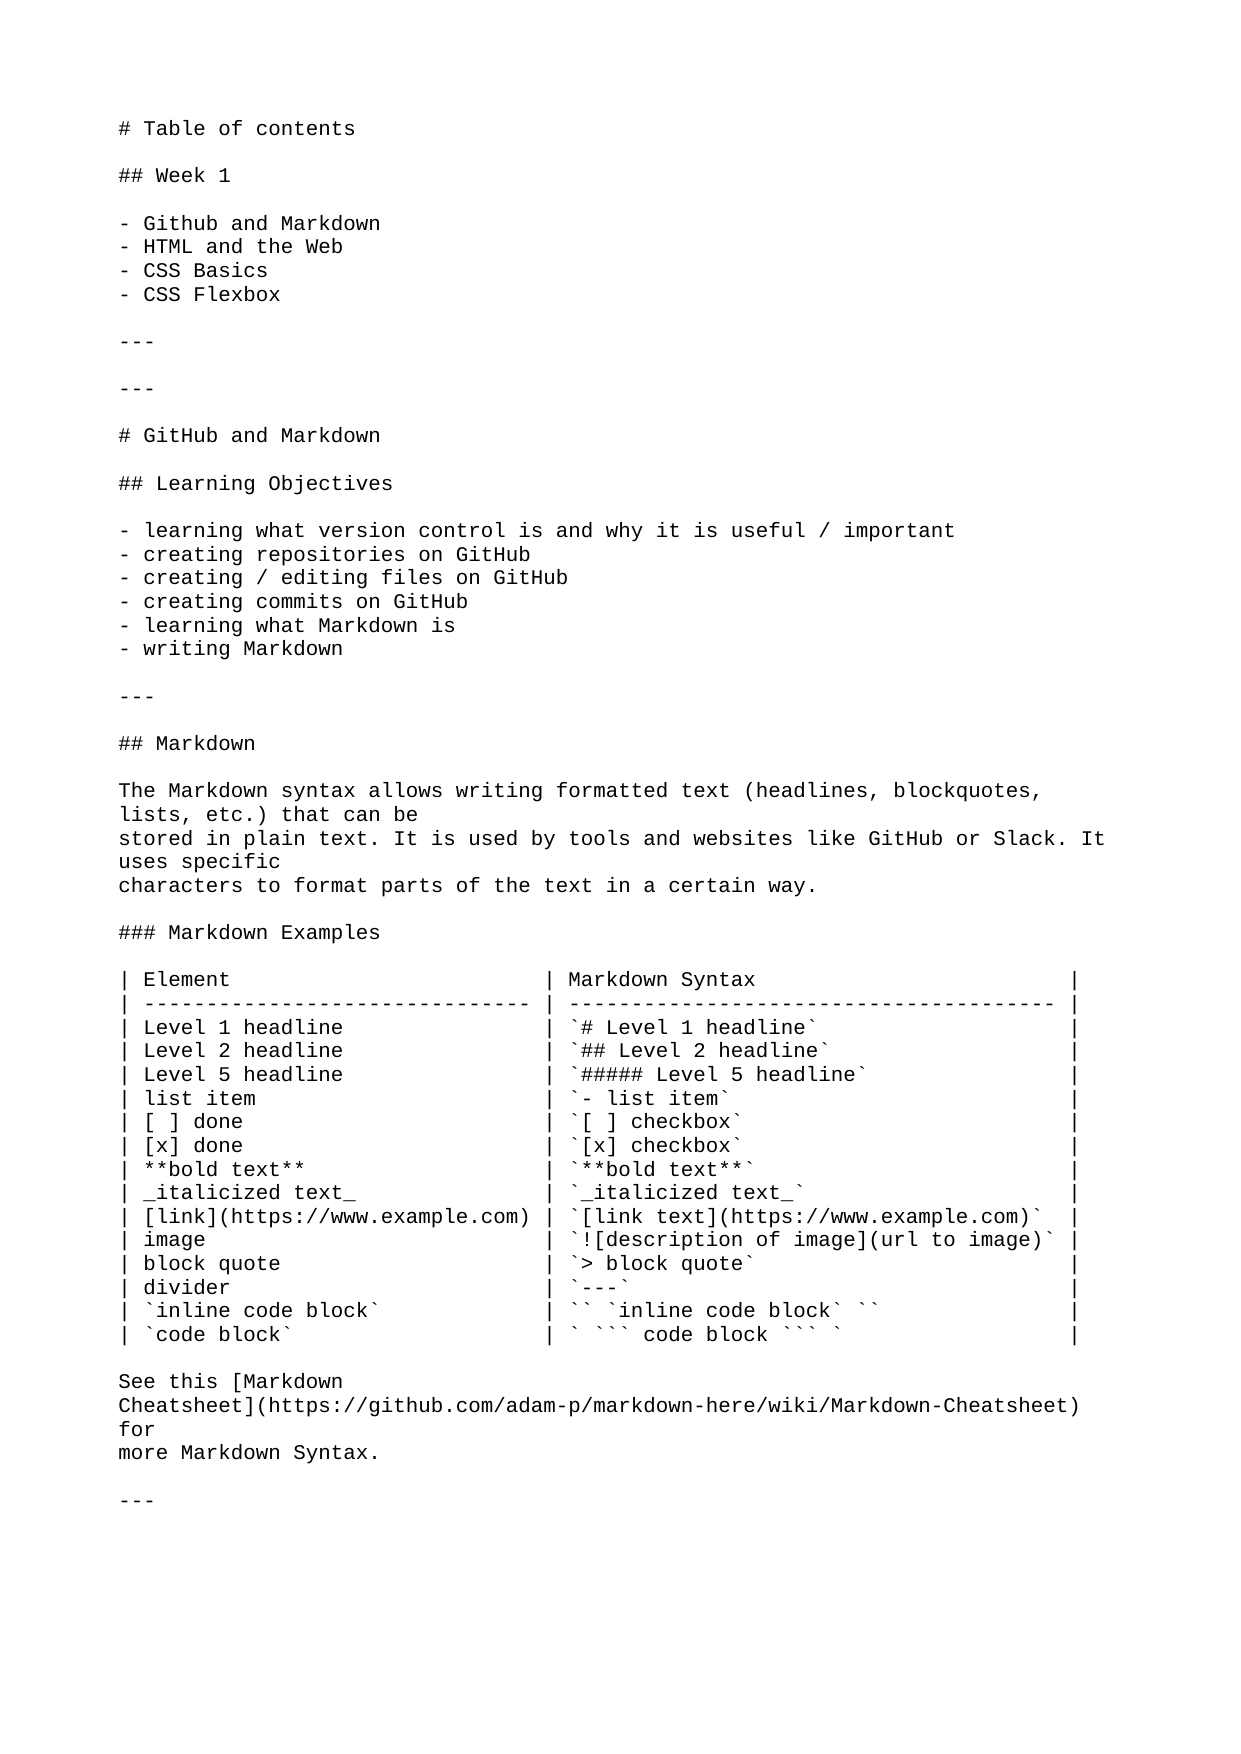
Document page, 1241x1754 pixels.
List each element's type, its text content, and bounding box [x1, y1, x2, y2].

text - learning what version control is and why it is useful / important [118, 520, 1122, 544]
text --- [118, 331, 1122, 354]
text stored in plain text. It is used by tools and websites like GitHub or Slack. It uses specific [118, 827, 1122, 875]
text | _italicized text_ | `_italicized text_` | [118, 1182, 1122, 1206]
text --- [118, 686, 1122, 709]
text | block quote | `> block quote` | [118, 1253, 1122, 1277]
text - writing Markdown [118, 638, 1122, 662]
text - creating repositories on GitHub [118, 544, 1122, 567]
text | list item | `- list item` | [118, 1088, 1122, 1111]
text | [link](https://www.example.com) | `[link text](https://www.example.com)` | [118, 1206, 1122, 1229]
text | `inline code block` | `` `inline code block` `` | [118, 1300, 1122, 1324]
text ## Week 1 [118, 165, 1122, 189]
text - HTML and the Web [118, 236, 1122, 260]
text | Level 1 headline | `# Level 1 headline` | [118, 1017, 1122, 1040]
text - CSS Flexbox [118, 284, 1122, 307]
text - learning what Markdown is [118, 615, 1122, 638]
text ## Learning Objectives [118, 473, 1122, 496]
text | **bold text** | `**bold text**` | [118, 1158, 1122, 1182]
text | [ ] done | `[ ] checkbox` | [118, 1111, 1122, 1135]
text ### Markdown Examples [118, 922, 1122, 946]
text | Level 2 headline | `## Level 2 headline` | [118, 1040, 1122, 1064]
text | [x] done | `[x] checkbox` | [118, 1135, 1122, 1158]
text | image | `![description of image](url to image)` | [118, 1229, 1122, 1253]
text - creating commits on GitHub [118, 591, 1122, 615]
text more Markdown Syntax. [118, 1442, 1122, 1466]
text The Markdown syntax allows writing formatted text (headlines, blockquotes, lists, etc.) that can be [118, 780, 1122, 827]
text # GitHub and Markdown [118, 426, 1122, 449]
text - creating / editing files on GitHub [118, 567, 1122, 591]
text - Github and Markdown [118, 213, 1122, 236]
text | Element | Markdown Syntax | [118, 969, 1122, 993]
text characters to format parts of the text in a certain way. [118, 875, 1122, 898]
text # Table of contents [118, 118, 1122, 142]
text - CSS Basics [118, 260, 1122, 284]
text --- [118, 378, 1122, 402]
text | ------------------------------- | --------------------------------------- | [118, 993, 1122, 1017]
text | Level 5 headline | `##### Level 5 headline` | [118, 1064, 1122, 1088]
text | `code block` | ` ``` code block ``` ` | [118, 1324, 1122, 1348]
text | divider | `---` | [118, 1277, 1122, 1300]
text ## Markdown [118, 733, 1122, 757]
text See this [Markdown Cheatsheet](https://github.com/adam-p/markdown-here/wiki/Markdown-Cheatsheet) for [118, 1371, 1122, 1442]
text --- [118, 1489, 1122, 1513]
